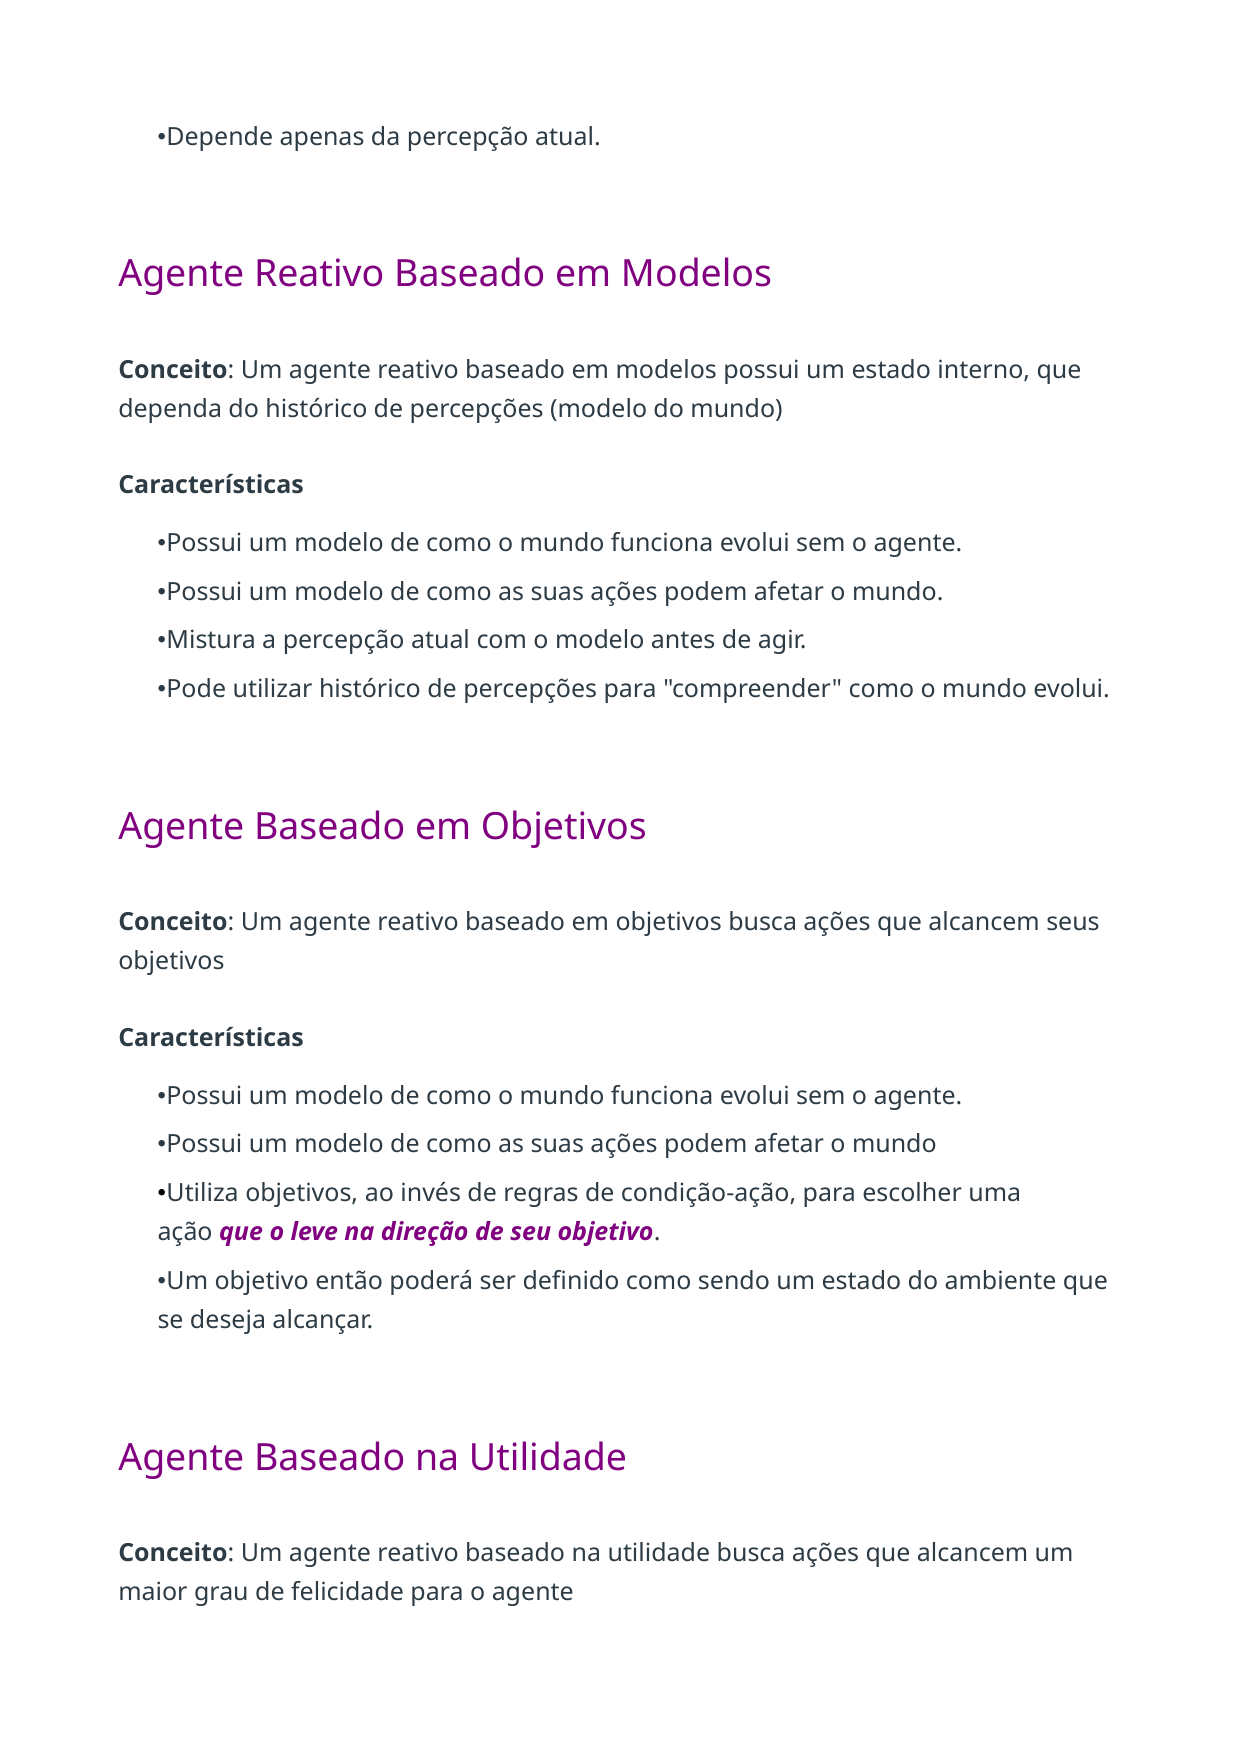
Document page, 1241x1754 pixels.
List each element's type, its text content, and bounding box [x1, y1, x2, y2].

text Conceito: Um agente reativo baseado em modelos possui um estado interno, que dependa do histórico de percepções (modelo do mundo) [118, 351, 1122, 424]
subtitle Agente Baseado na Utilidade [118, 1430, 1122, 1481]
subtitle Agente Reativo Baseado em Modelos [118, 247, 1122, 298]
list Possui um modelo de como o mundo funciona evolui sem o agente. [118, 525, 1122, 559]
list Mistura a percepção atual com o modelo antes de agir. [118, 622, 1122, 656]
list Possui um modelo de como as suas ações podem afetar o mundo. [118, 573, 1122, 608]
text Conceito: Um agente reativo baseado em objetivos busca ações que alcancem seus objetivos [118, 904, 1122, 977]
list Pode utilizar histórico de percepções para "compreender" como o mundo evolui. [118, 671, 1122, 705]
subtitle Agente Baseado em Objetivos [118, 799, 1122, 850]
list Depende apenas da percepção atual. [118, 118, 1122, 152]
text Características [118, 1019, 1122, 1054]
text Conceito: Um agente reativo baseado na utilidade busca ações que alcancem um maior grau de felicidade para o agente [118, 1534, 1122, 1608]
list Utiliza objetivos, ao invés de regras de condição-ação, para escolher uma ação que o leve na direção de seu objetivo. [118, 1174, 1122, 1248]
list Um objetivo então poderá ser definido como sendo um estado do ambiente que se deseja alcançar. [118, 1262, 1122, 1336]
list Possui um modelo de como as suas ações podem afetar o mundo [118, 1126, 1122, 1160]
list Possui um modelo de como o mundo funciona evolui sem o agente. [118, 1077, 1122, 1112]
text Características [118, 467, 1122, 501]
